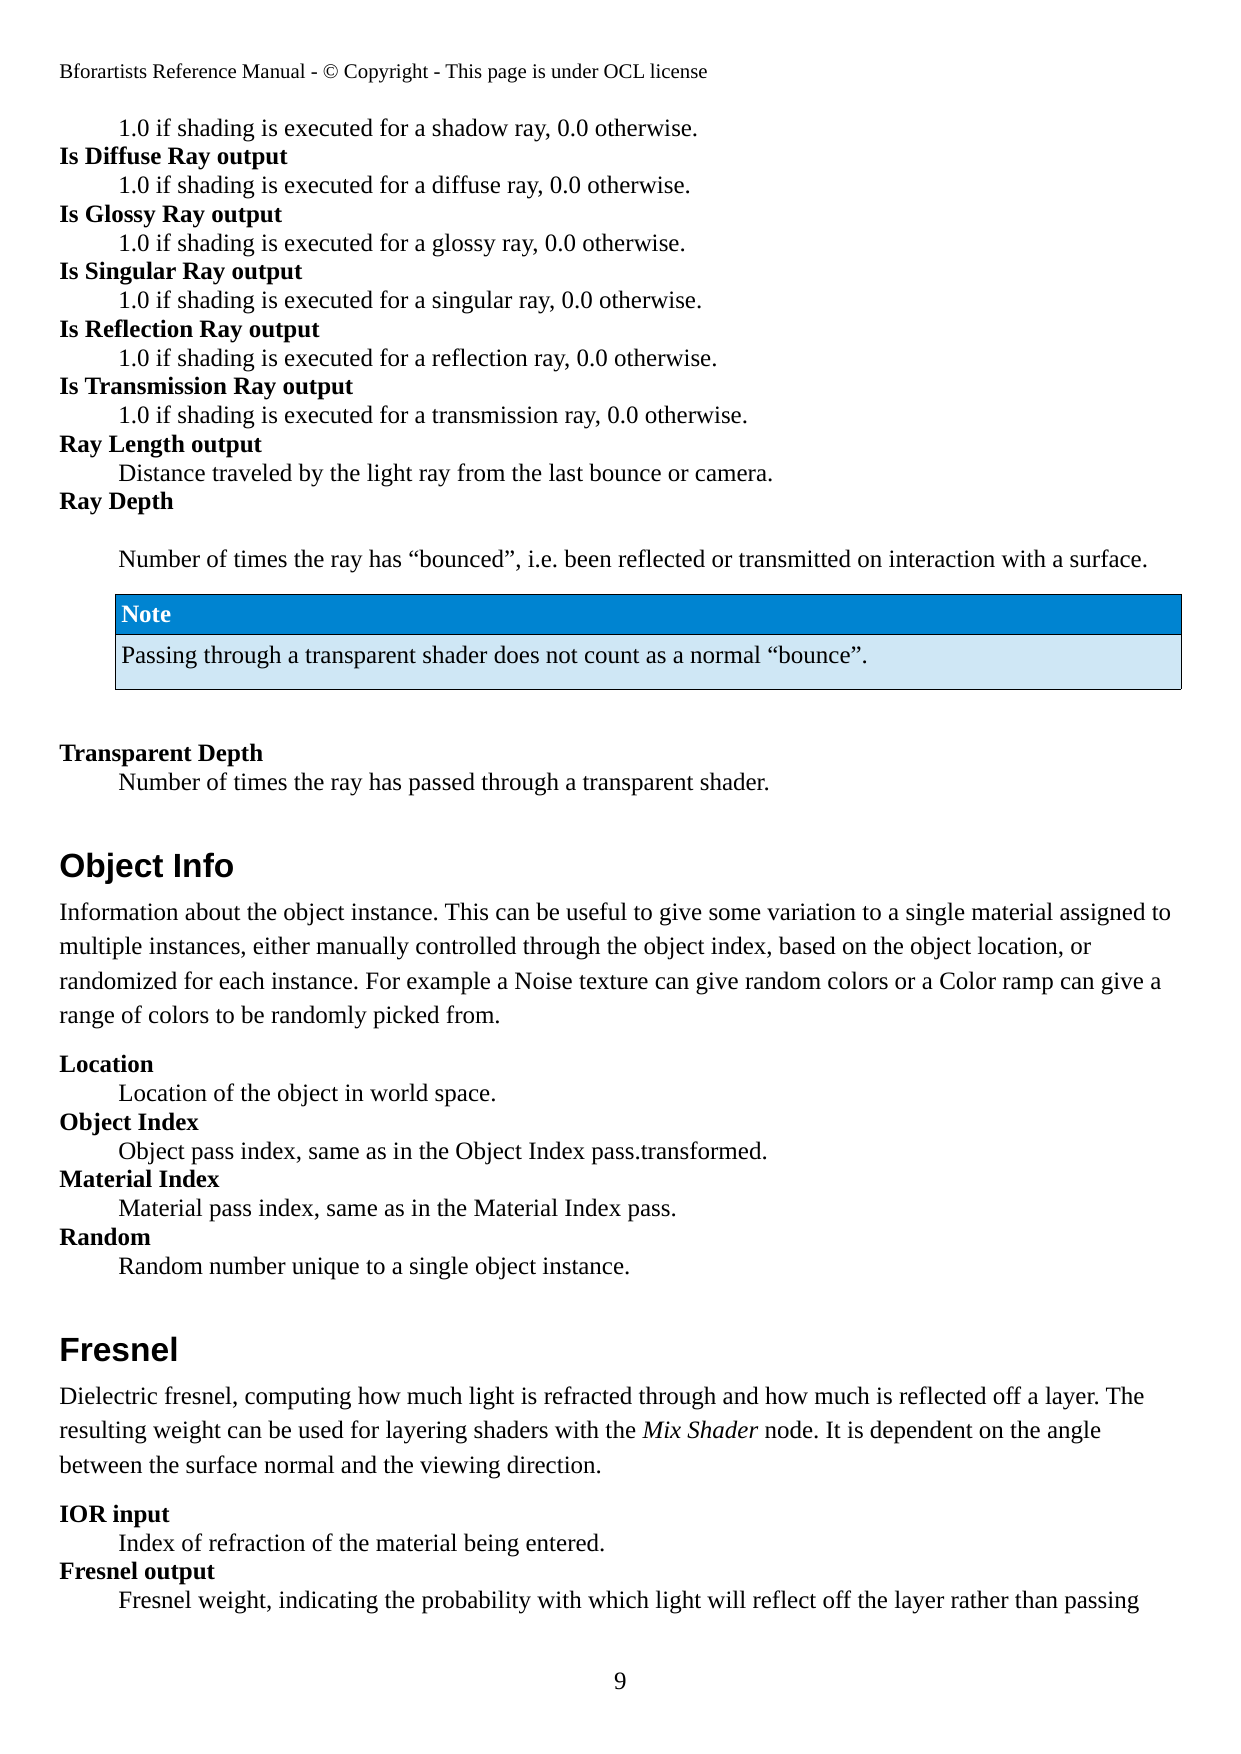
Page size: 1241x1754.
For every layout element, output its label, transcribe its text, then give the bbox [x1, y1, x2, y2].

subtitle Fresnel output [59, 1556, 1181, 1585]
list Object pass index, same as in the Object Index pass.transformed. [118, 1136, 1181, 1164]
subtitle Is Singular Ray output [59, 256, 1181, 285]
subtitle Random [59, 1222, 1181, 1251]
list 1.0 if shading is executed for a shadow ray, 0.0 otherwise. [118, 113, 1181, 141]
list Index of refraction of the material being entered. [118, 1528, 1181, 1556]
subtitle Ray Length output [59, 429, 1181, 458]
subtitle Is Transmission Ray output [59, 371, 1181, 400]
subtitle Is Glossy Ray output [59, 199, 1181, 228]
list Number of times the ray has passed through a transparent shader. [118, 767, 1181, 796]
list Material pass index, same as in the Material Index pass. [118, 1193, 1181, 1222]
list 1.0 if shading is executed for a reflection ray, 0.0 otherwise. [118, 343, 1181, 371]
table_header Note [116, 595, 1181, 634]
subtitle Material Index [59, 1164, 1181, 1193]
text Number of times the ray has “bounced”, i.e. been reflected or transmitted on interaction with a surface. [118, 544, 1181, 573]
subtitle Ray Depth [59, 486, 1181, 515]
list 1.0 if shading is executed for a transmission ray, 0.0 otherwise. [118, 400, 1181, 429]
table_cell Passing through a transparent shader does not count as a normal “bounce”. [116, 635, 1181, 689]
subtitle Is Reflection Ray output [59, 314, 1181, 343]
subtitle Location [59, 1049, 1181, 1078]
list Distance traveled by the light ray from the last bounce or camera. [118, 458, 1181, 486]
list 1.0 if shading is executed for a glossy ray, 0.0 otherwise. [118, 228, 1181, 256]
text Dielectric fresnel, computing how much light is refracted through and how much is reflected off a layer. The resulting weight can be used for layering shaders with the Mix Shader node. It is dependent on the angle between the surface normal and the viewing direction. [59, 1381, 1181, 1479]
list 1.0 if shading is executed for a diffuse ray, 0.0 otherwise. [118, 170, 1181, 199]
subtitle Fresnel [59, 1330, 1181, 1368]
list Location of the object in world space. [118, 1078, 1181, 1107]
subtitle IOR input [59, 1499, 1181, 1528]
subtitle Object Index [59, 1107, 1181, 1136]
subtitle Object Info [59, 846, 1181, 884]
list Random number unique to a single object instance. [118, 1251, 1181, 1279]
text Information about the object instance. This can be useful to give some variation to a single material assigned to multiple instances, either manually controlled through the object index, based on the object location, or randomized for each instance. For example a Noise texture can give random colors or a Color ramp can give a range of colors to be randomly picked from. [59, 897, 1181, 1029]
subtitle Transparent Depth [59, 738, 1181, 767]
subtitle Is Diffuse Ray output [59, 141, 1181, 170]
list Fresnel weight, indicating the probability with which light will reflect off the layer rather than passing [118, 1585, 1181, 1614]
list 1.0 if shading is executed for a singular ray, 0.0 otherwise. [118, 285, 1181, 314]
